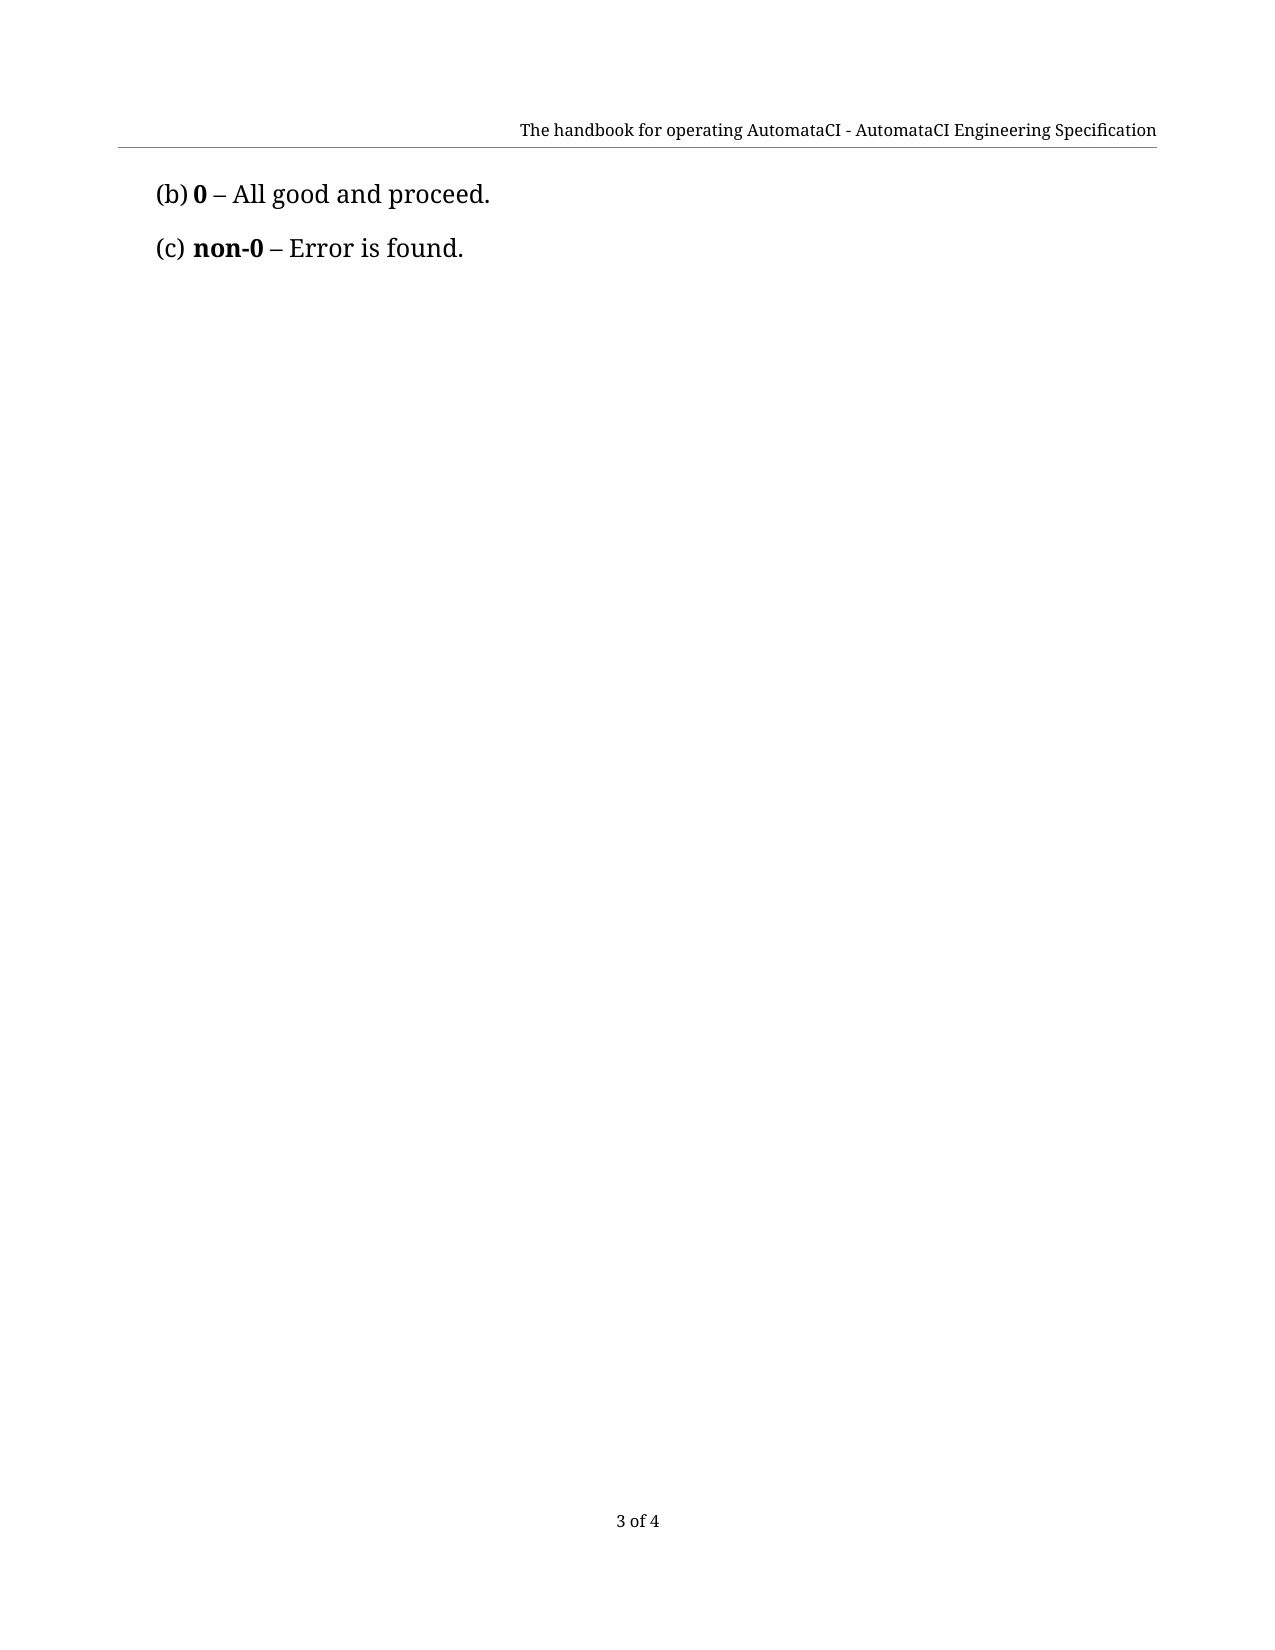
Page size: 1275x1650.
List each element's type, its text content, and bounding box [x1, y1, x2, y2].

list 0 – All good and proceed. [156, 176, 1157, 210]
list non-0 – Error is found. [156, 231, 1157, 264]
